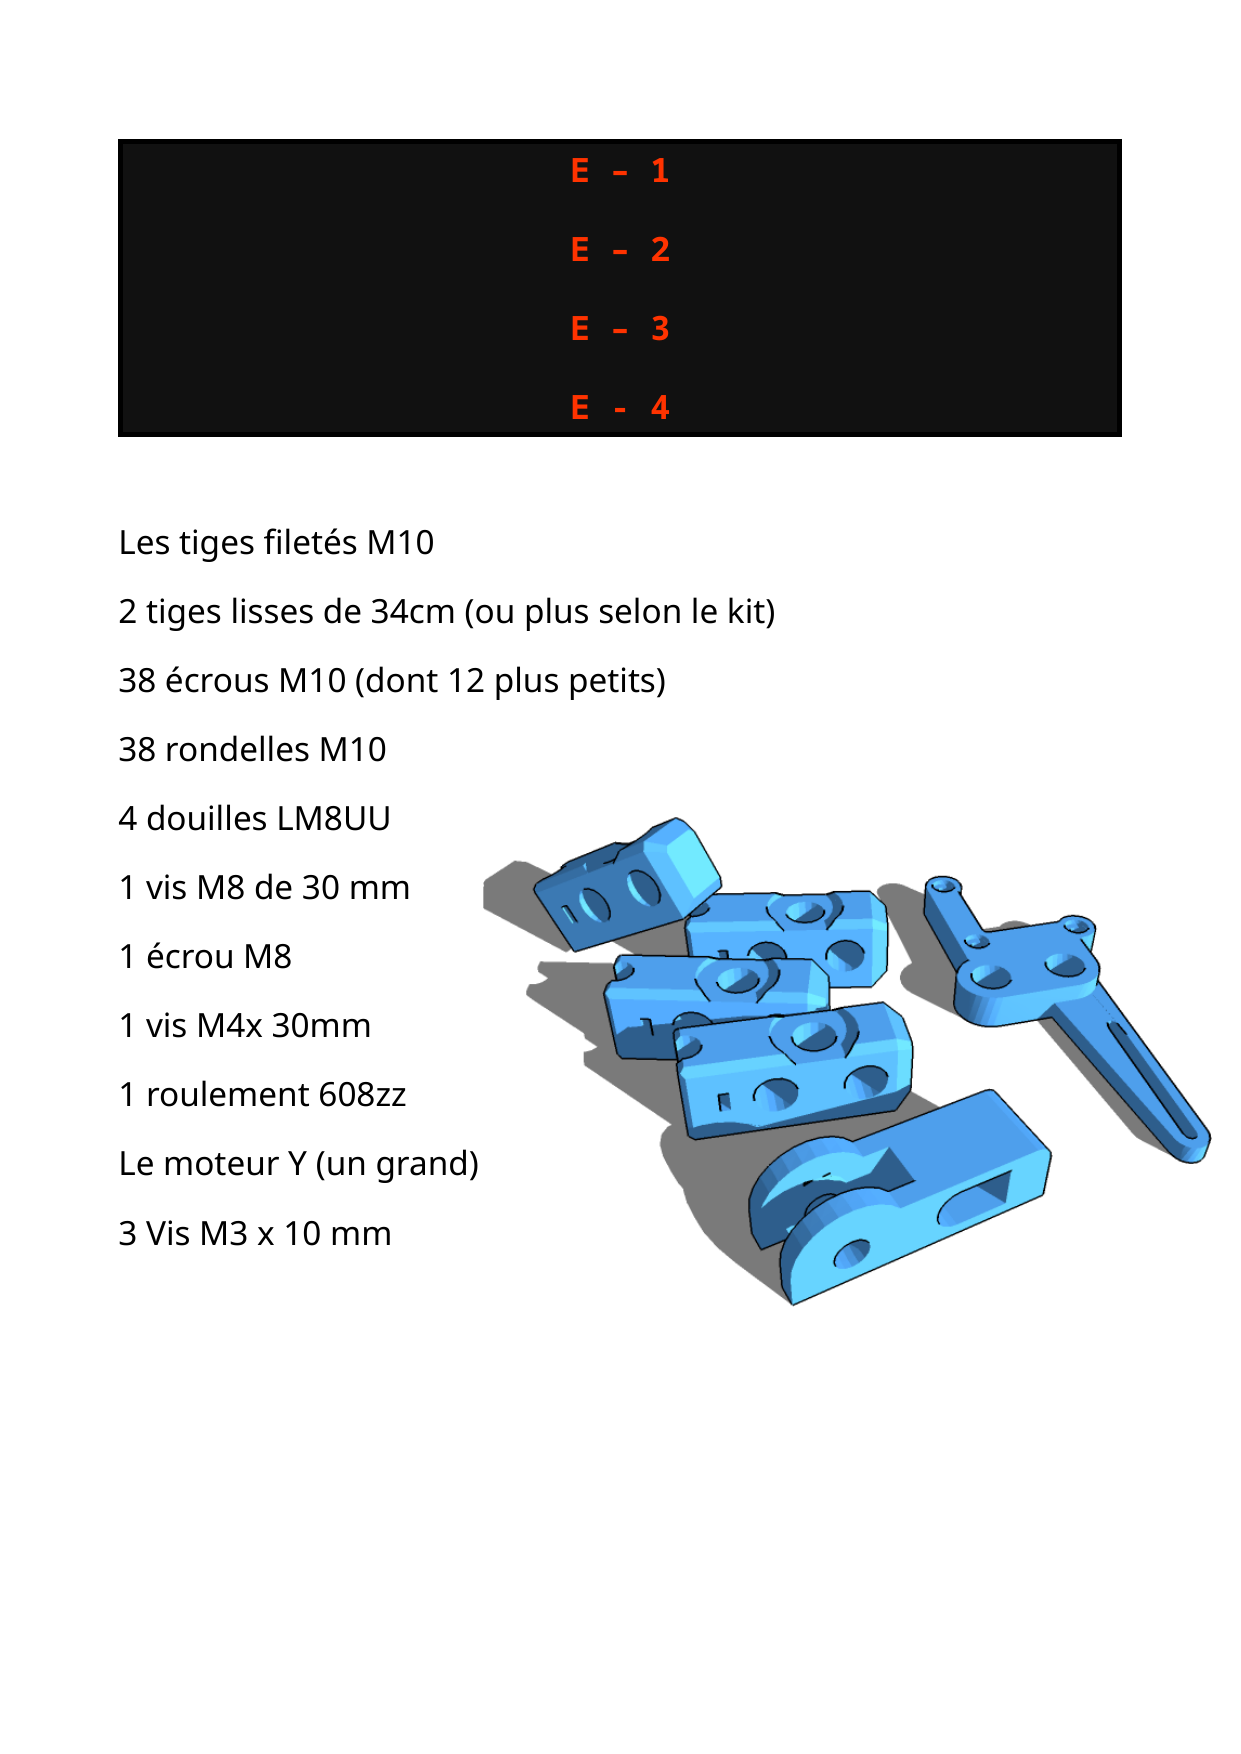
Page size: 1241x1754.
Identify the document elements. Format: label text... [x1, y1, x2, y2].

text Les tiges filetés M10 [118, 519, 1122, 564]
text 3 Vis M3 x 10 mm [118, 1209, 483, 1255]
text 2 tiges lisses de 34cm (ou plus selon le kit) [118, 588, 1122, 633]
text 1 écrou M8 [118, 933, 483, 978]
text 1 vis M8 de 30 mm [118, 864, 483, 909]
text 4 douilles LM8UU [118, 795, 483, 840]
text 38 écrous M10 (dont 12 plus petits) [118, 657, 1122, 702]
subtitle E - 4 [123, 376, 1117, 432]
subtitle E – 1 [123, 144, 1117, 192]
subtitle E – 3 [123, 297, 1117, 350]
text 38 rondelles M10 [118, 726, 1122, 771]
subtitle E – 2 [123, 218, 1117, 271]
text Le moteur Y (un grand) [118, 1140, 483, 1186]
text 1 roulement 608zz [118, 1071, 483, 1117]
picture [483, 773, 1224, 1375]
text 1 vis M4x 30mm [118, 1002, 483, 1047]
